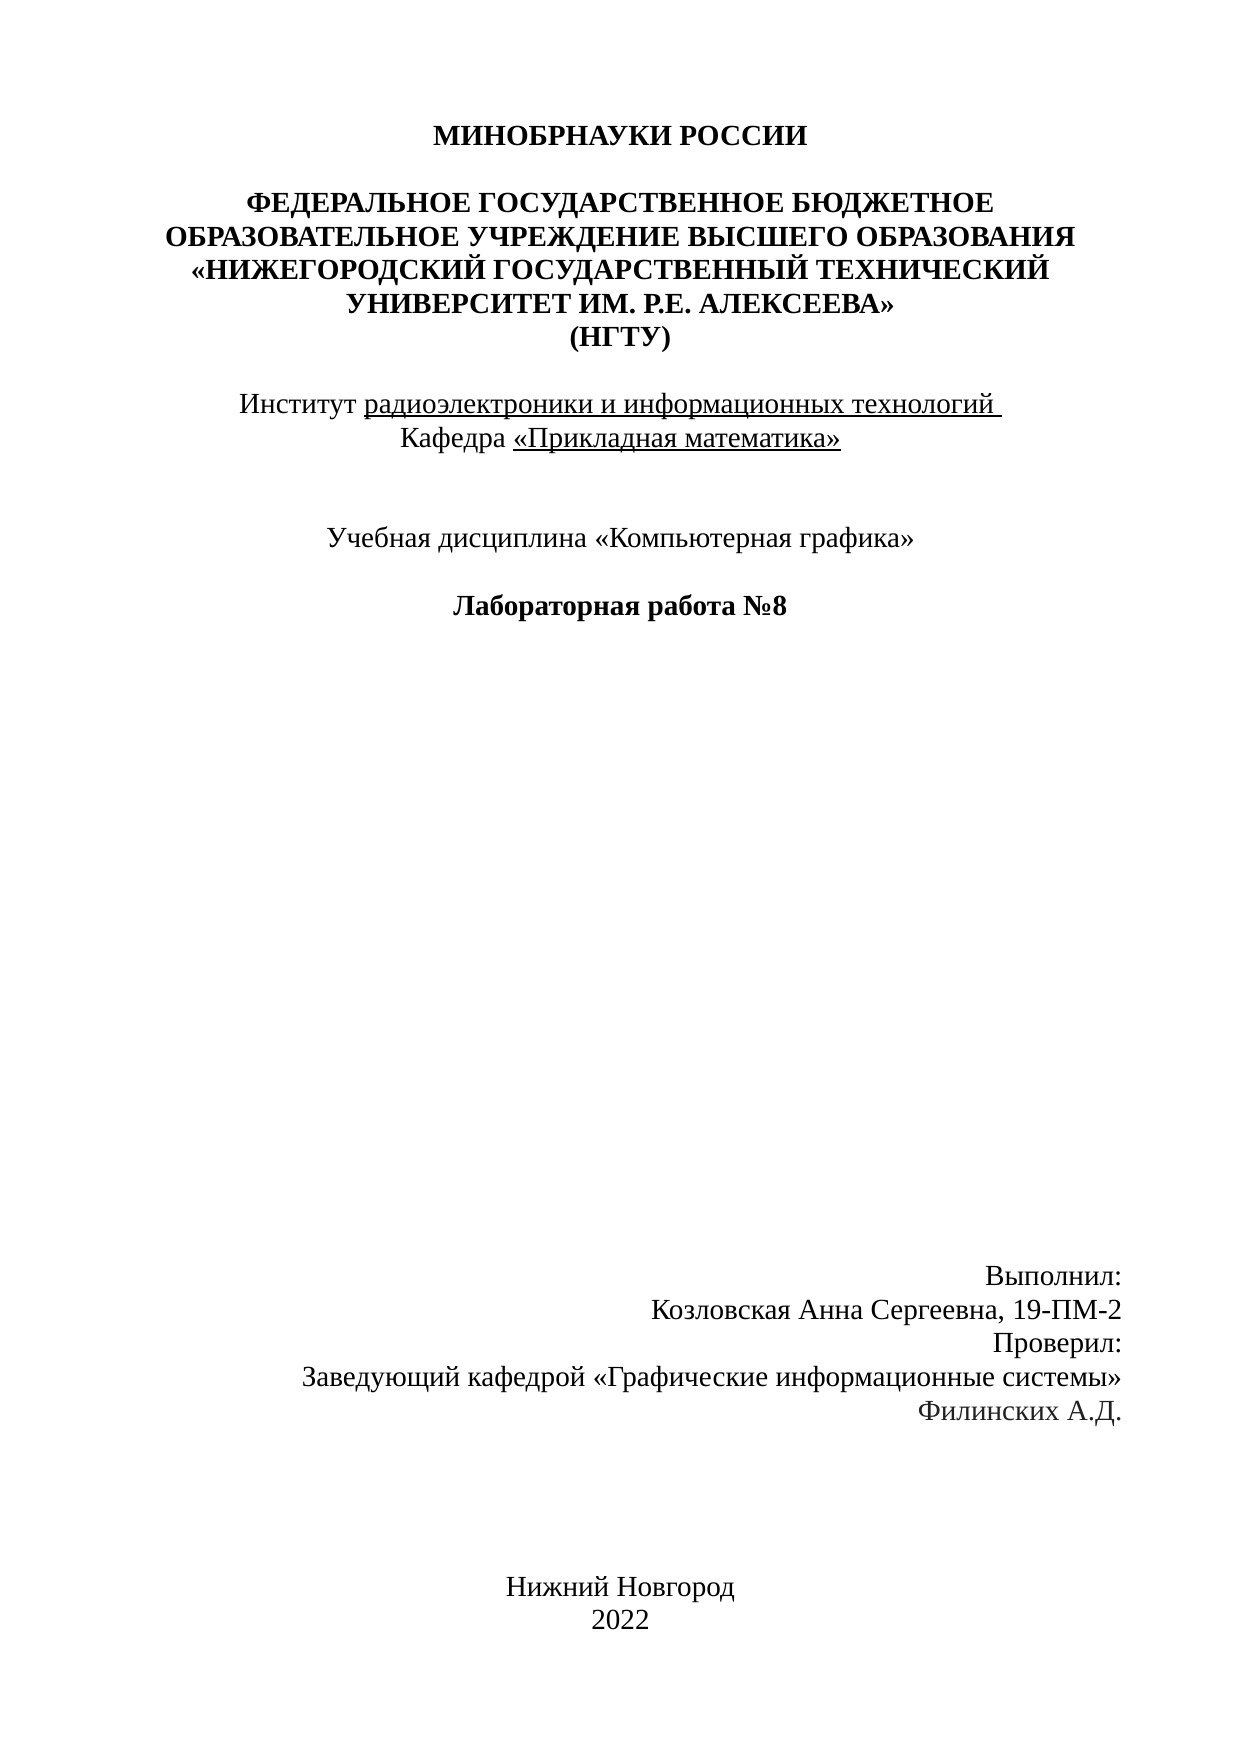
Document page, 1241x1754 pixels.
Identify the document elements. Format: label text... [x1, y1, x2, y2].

text Козловская Анна Сергеевна, 19-ПМ-2 [118, 1292, 1122, 1326]
text ФЕДЕРАЛЬНОЕ ГОСУДАРСТВЕННОЕ БЮДЖЕТНОЕ ОБРАЗОВАТЕЛЬНОЕ УЧРЕЖДЕНИЕ ВЫСШЕГО ОБРАЗОВАНИЯ «НИЖЕГОРОДСКИЙ ГОСУДАРСТВЕННЫЙ ТЕХНИЧЕСКИЙ УНИВЕРСИТЕТ ИМ. Р.Е. АЛЕКСЕЕВА» [118, 185, 1122, 319]
text Выполнил: [118, 1258, 1122, 1292]
text МИНОБРНАУКИ РОССИИ [118, 118, 1122, 152]
text Проверил: [118, 1326, 1122, 1359]
text Кафедра «Прикладная математика» [118, 420, 1122, 453]
text Институт радиоэлектроники и информационных технологий [118, 386, 1122, 420]
text Лабораторная работа №8 [118, 588, 1122, 621]
text Заведующий кафедрой «Графические информационные системы» [118, 1359, 1122, 1393]
text Филинских А.Д. [118, 1393, 1122, 1426]
text Учебная дисциплина «Компьютерная графика» [118, 521, 1122, 554]
text (НГТУ) [118, 319, 1122, 353]
